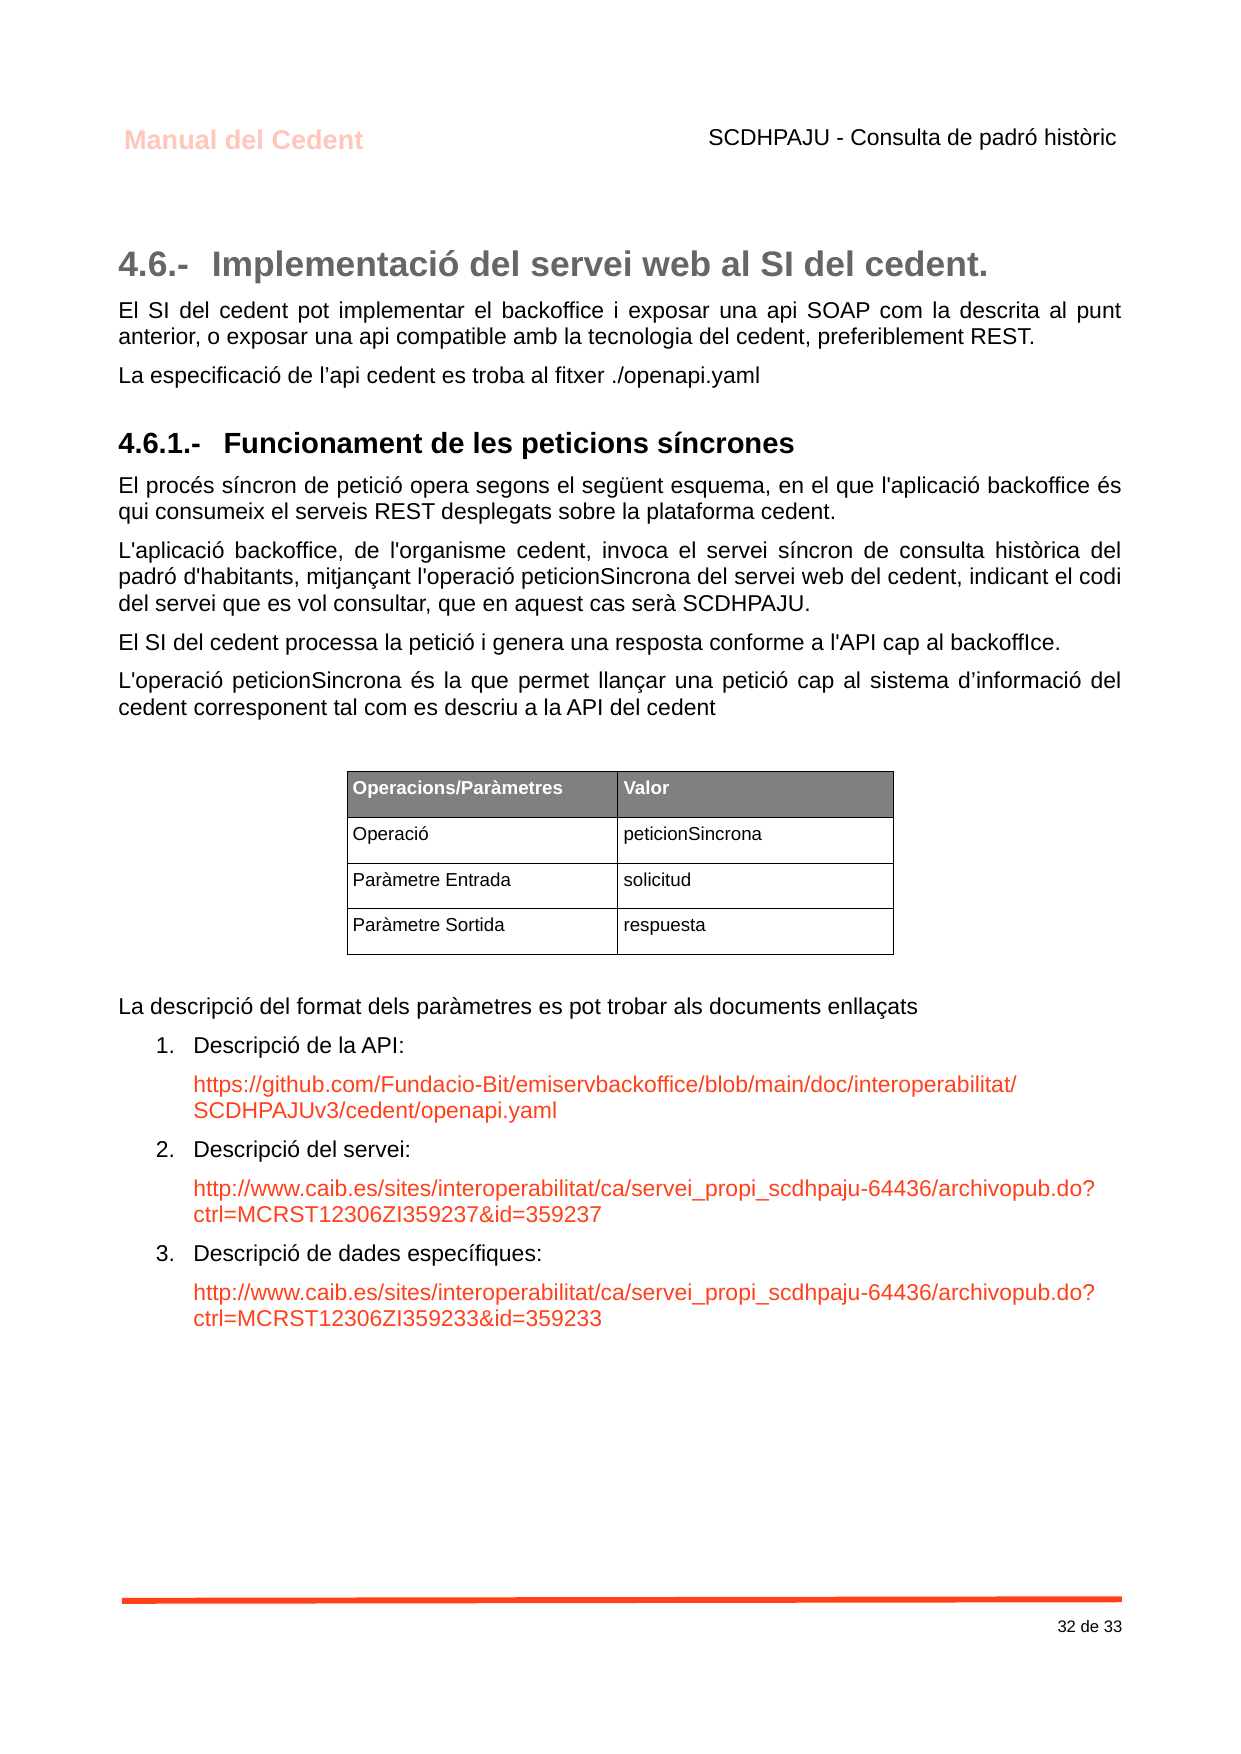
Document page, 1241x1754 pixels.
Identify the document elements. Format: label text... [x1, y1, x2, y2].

list Descripció de dades específiques: [156, 1240, 1122, 1266]
subtitle Implementació del servei web al SI del cedent. [118, 243, 1122, 284]
text El SI del cedent pot implementar el backoffice i exposar una api SOAP com la descrita al punt anterior, o exposar una api compatible amb la tecnologia del cedent, preferiblement REST. [118, 297, 1122, 349]
table_cell Paràmetre Entrada [348, 864, 617, 908]
list http://www.caib.es/sites/interoperabilitat/ca/servei_propi_scdhpaju-64436/archivopub.do?ctrl=MCRST12306ZI359237&id=359237 [156, 1174, 1122, 1227]
table_cell respuesta [618, 909, 893, 954]
list http://www.caib.es/sites/interoperabilitat/ca/servei_propi_scdhpaju-64436/archivopub.do?ctrl=MCRST12306ZI359233&id=359233 [156, 1279, 1122, 1331]
text El SI del cedent processa la petició i genera una resposta conforme a l'API cap al backoffIce. [118, 628, 1122, 655]
text L'aplicació backoffice, de l'organisme cedent, invoca el servei síncron de consulta històrica del padró d'habitants, mitjançant l'operació peticionSincrona del servei web del cedent, indicant el codi del servei que es vol consultar, que en aquest cas serà SCDHPAJU. [118, 537, 1122, 616]
list Descripció de la API: [156, 1032, 1122, 1058]
text La especificació de l’api cedent es troba al fitxer ./openapi.yaml [118, 362, 1122, 388]
list https://github.com/Fundacio-Bit/emiservbackoffice/blob/main/doc/interoperabilitat/SCDHPAJUv3/cedent/openapi.yaml [156, 1071, 1122, 1123]
table_cell solicitud [618, 864, 893, 908]
table_header Valor [618, 772, 893, 817]
text La descripció del format dels paràmetres es pot trobar als documents enllaçats [118, 993, 1122, 1019]
text El procés síncron de petició opera segons el següent esquema, en el que l'aplicació backoffice és qui consumeix el serveis REST desplegats sobre la plataforma cedent. [118, 472, 1122, 524]
table_header Operacions/Paràmetres [348, 772, 617, 817]
table_cell Paràmetre Sortida [348, 909, 617, 954]
subtitle Funcionament de les peticions síncrones [118, 426, 1122, 459]
list Descripció del servei: [156, 1136, 1122, 1162]
text L'operació peticionSincrona és la que permet llançar una petició cap al sistema d’informació del cedent corresponent tal com es descriu a la API del cedent [118, 667, 1122, 720]
table_cell peticionSincrona [618, 818, 893, 863]
table_cell Operació [348, 818, 617, 863]
